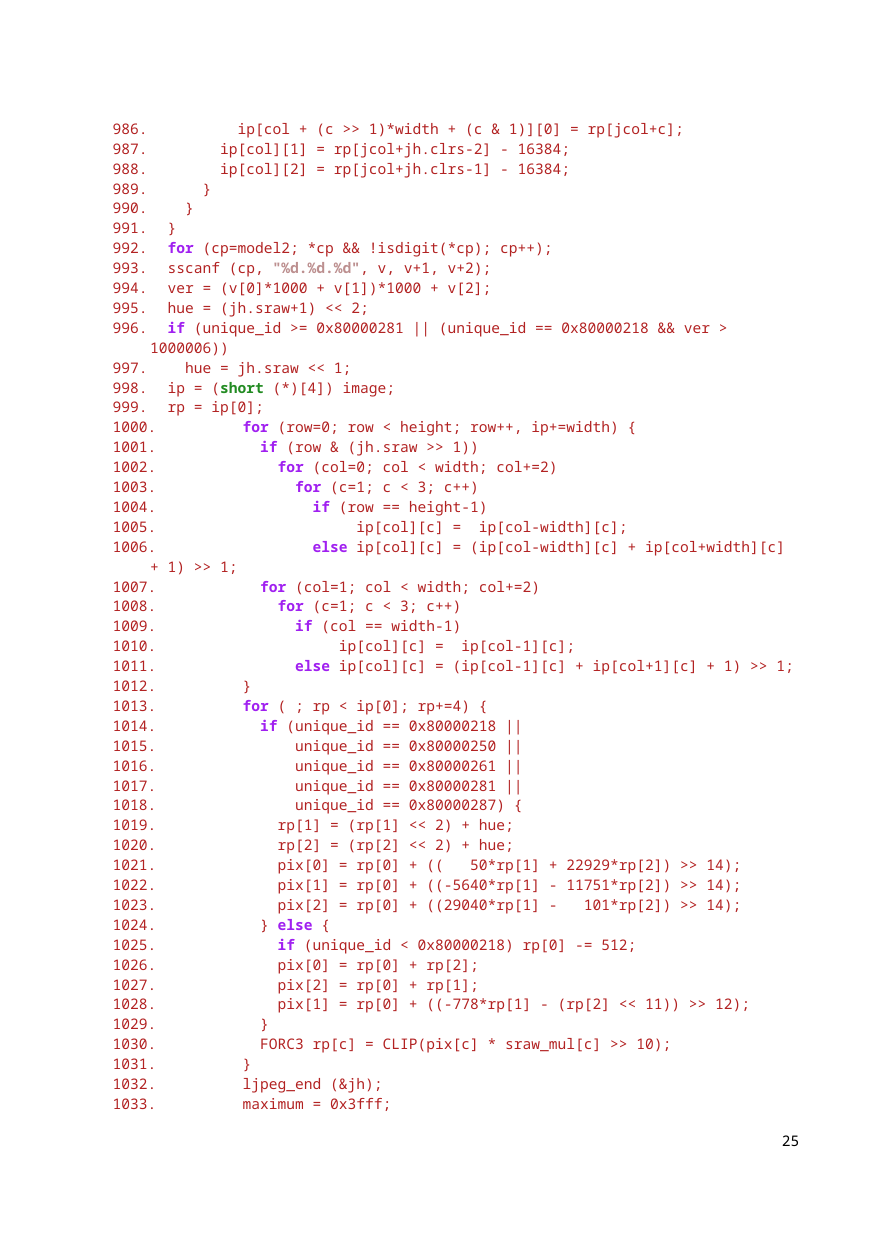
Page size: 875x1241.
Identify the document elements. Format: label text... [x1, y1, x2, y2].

list if (unique_id >= 0x80000281 || (unique_id == 0x80000218 && ver > 1000006)) [112, 318, 799, 357]
list for ( ; rp < ip[0]; rp+=4) { [112, 696, 799, 716]
list if (row & (jh.sraw >> 1)) [112, 437, 799, 457]
list if (col == width-1) [112, 616, 799, 636]
list unique_id == 0x80000261 || [112, 755, 799, 775]
list pix[2] = rp[0] + ((29040*rp[1] - 101*rp[2]) >> 14); [112, 895, 799, 914]
list ip[col][c] = ip[col-width][c]; [112, 517, 799, 537]
list rp = ip[0]; [112, 397, 799, 417]
list maximum = 0x3fff; [112, 1094, 799, 1113]
list for (c=1; c < 3; c++) [112, 477, 799, 497]
list ver = (v[0]*1000 + v[1])*1000 + v[2]; [112, 278, 799, 298]
list ip[col][2] = rp[jcol+jh.clrs-1] - 16384; [112, 158, 799, 178]
list } [112, 198, 799, 218]
list for (col=0; col < width; col+=2) [112, 457, 799, 477]
list else ip[col][c] = (ip[col-width][c] + ip[col+width][c] + 1) >> 1; [112, 537, 799, 576]
list for (col=1; col < width; col+=2) [112, 576, 799, 596]
list ljpeg_end (&jh); [112, 1074, 799, 1094]
list if (unique_id < 0x80000218) rp[0] -= 512; [112, 934, 799, 954]
list ip[col][1] = rp[jcol+jh.clrs-2] - 16384; [112, 139, 799, 158]
list else ip[col][c] = (ip[col-1][c] + ip[col+1][c] + 1) >> 1; [112, 656, 799, 676]
list pix[2] = rp[0] + rp[1]; [112, 974, 799, 994]
list if (row == height-1) [112, 497, 799, 517]
list } else { [112, 914, 799, 934]
list if (unique_id == 0x80000218 || [112, 716, 799, 736]
list for (c=1; c < 3; c++) [112, 596, 799, 616]
list hue = (jh.sraw+1) << 2; [112, 298, 799, 318]
list pix[1] = rp[0] + ((-778*rp[1] - (rp[2] << 11)) >> 12); [112, 994, 799, 1014]
list ip = (short (*)[4]) image; [112, 377, 799, 397]
list ip[col + (c >> 1)*width + (c & 1)][0] = rp[jcol+c]; [112, 119, 799, 139]
list unique_id == 0x80000250 || [112, 736, 799, 755]
list } [112, 218, 799, 238]
list FORC3 rp[c] = CLIP(pix[c] * sraw_mul[c] >> 10); [112, 1034, 799, 1054]
list ip[col][c] = ip[col-1][c]; [112, 636, 799, 656]
list pix[0] = rp[0] + (( 50*rp[1] + 22929*rp[2]) >> 14); [112, 855, 799, 875]
list rp[2] = (rp[2] << 2) + hue; [112, 835, 799, 855]
list for (cp=model2; *cp && !isdigit(*cp); cp++); [112, 238, 799, 258]
list pix[0] = rp[0] + rp[2]; [112, 954, 799, 974]
list unique_id == 0x80000287) { [112, 795, 799, 815]
list for (row=0; row < height; row++, ip+=width) { [112, 417, 799, 437]
list unique_id == 0x80000281 || [112, 775, 799, 795]
list } [112, 178, 799, 198]
list rp[1] = (rp[1] << 2) + hue; [112, 815, 799, 835]
list } [112, 1054, 799, 1074]
list pix[1] = rp[0] + ((-5640*rp[1] - 11751*rp[2]) >> 14); [112, 875, 799, 895]
list sscanf (cp, "%d.%d.%d", v, v+1, v+2); [112, 258, 799, 278]
list } [112, 676, 799, 696]
list } [112, 1014, 799, 1034]
list hue = jh.sraw << 1; [112, 357, 799, 377]
